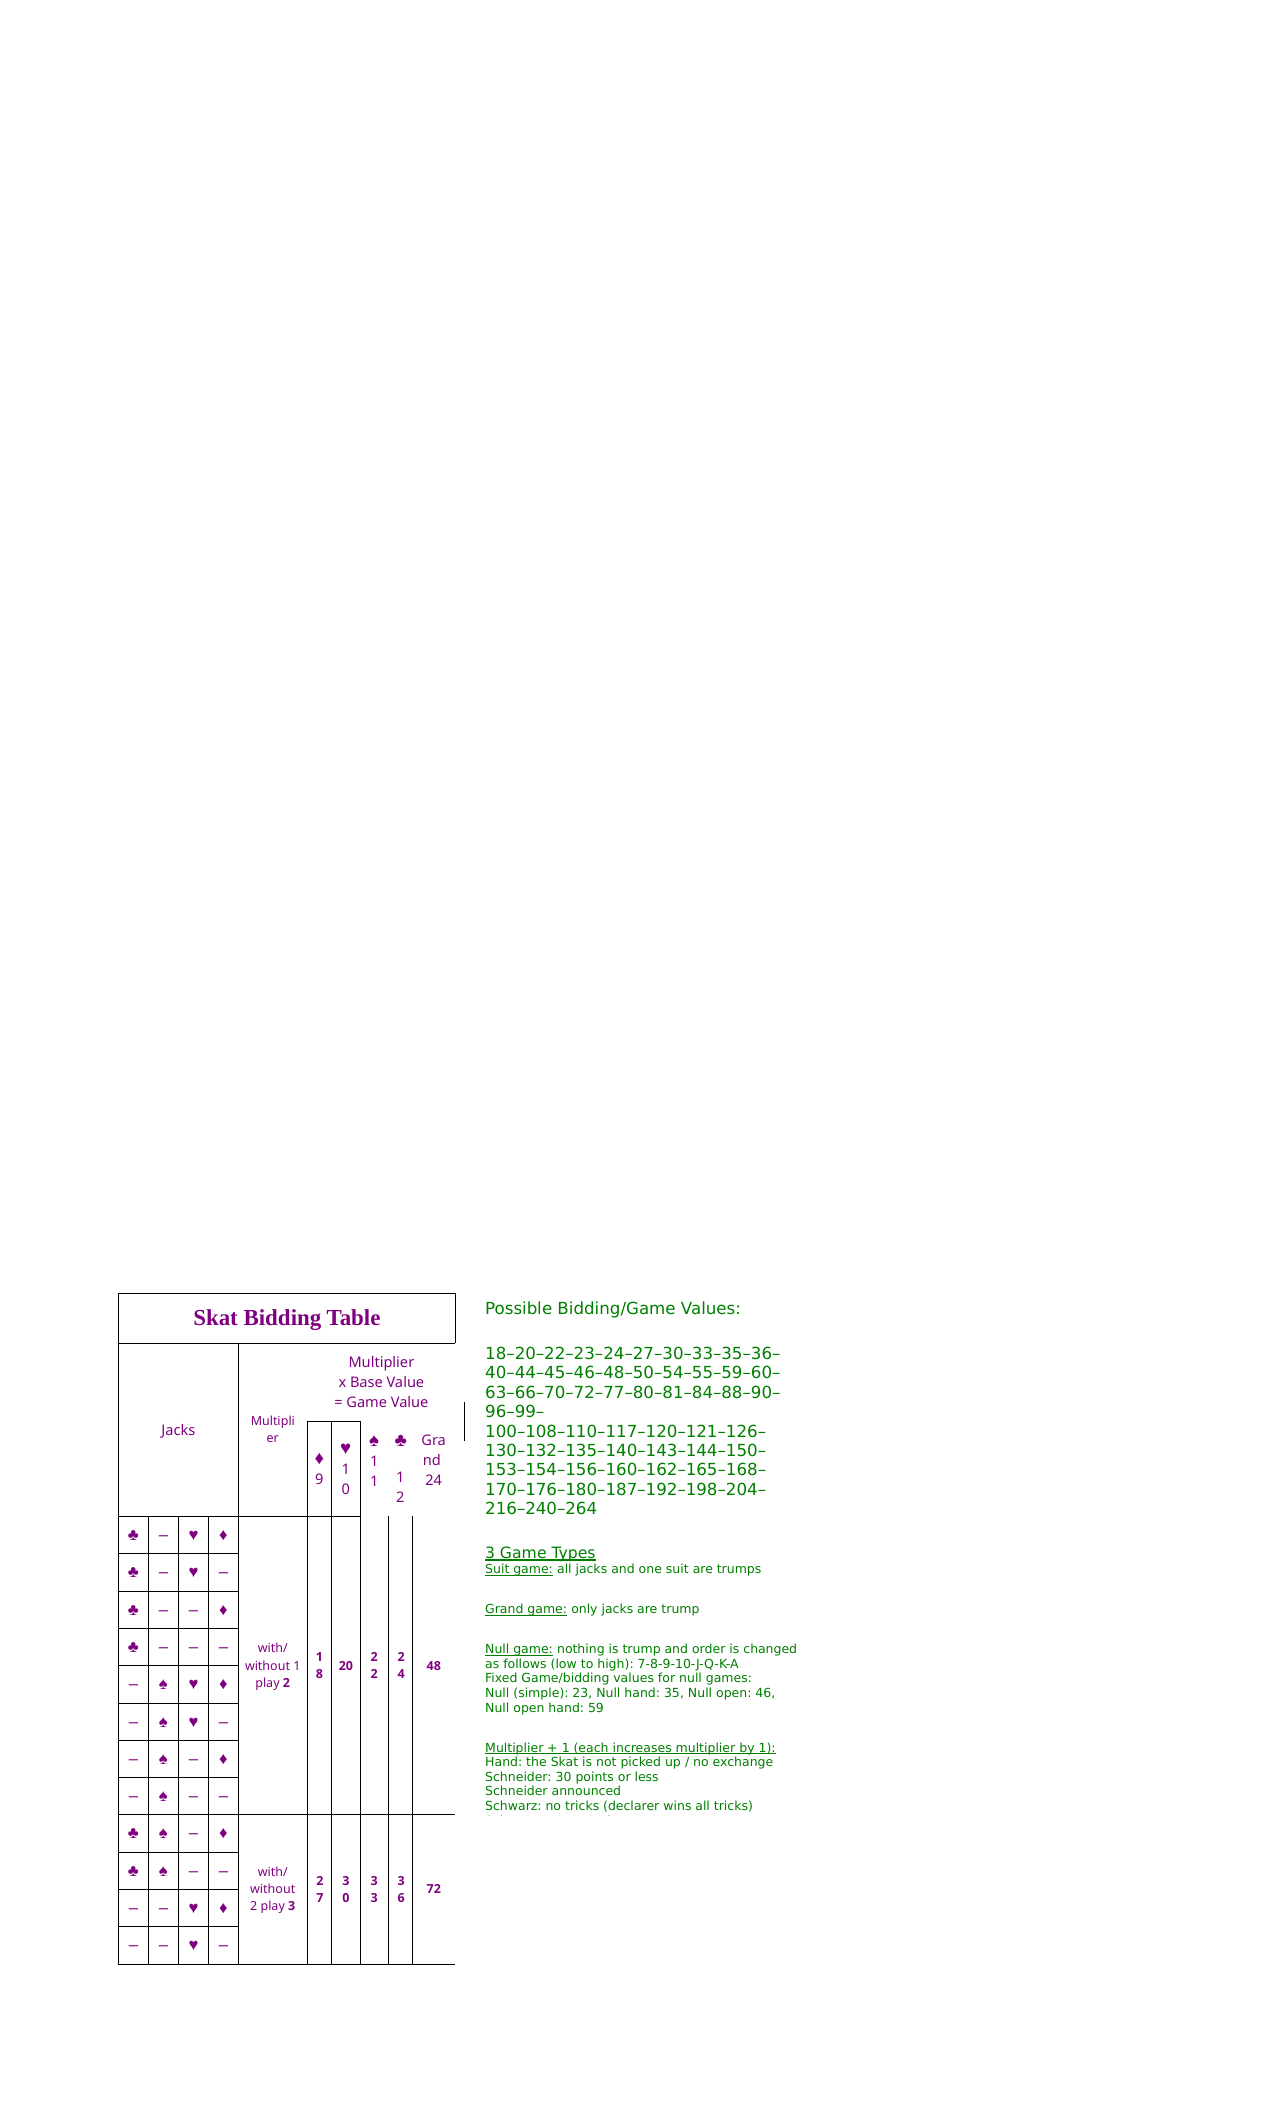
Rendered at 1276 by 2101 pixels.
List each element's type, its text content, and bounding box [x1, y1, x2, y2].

table_cell – [179, 1853, 208, 1889]
table_cell ♥ [179, 1927, 208, 1963]
table_cell – [119, 1741, 148, 1777]
table_cell 33 [361, 1815, 388, 1963]
table_cell – [119, 1666, 148, 1702]
table_header ♦ [209, 1517, 238, 1553]
table_cell ♣ [119, 1554, 148, 1591]
table_cell 30 [332, 1815, 360, 1963]
table_cell with/ without 1 play 2 [239, 1517, 307, 1814]
table_cell ♣ [119, 1592, 148, 1628]
text Hand: the Skat is not picked up / no exchange [479, 1755, 808, 1769]
table_header Multiplier x Base Value = Game Value [307, 1344, 455, 1421]
table_cell – [209, 1853, 238, 1889]
table_cell – [149, 1629, 178, 1665]
table_header Skat Bidding Table [119, 1294, 455, 1342]
table_cell – [209, 1778, 238, 1814]
table_cell ♥ [179, 1554, 208, 1591]
text Schneider: 30 points or less [479, 1769, 808, 1784]
table_cell – [119, 1890, 148, 1926]
text Null (simple): 23, Null hand: 35, Null open: 46, Null open hand: 59 [479, 1686, 808, 1715]
table_header ♣ [119, 1517, 148, 1553]
table_header – [179, 1815, 208, 1852]
table_cell ♥ [179, 1704, 208, 1740]
table_cell – [179, 1629, 208, 1665]
table_cell 18 [308, 1517, 331, 1814]
table_cell ♦ [209, 1666, 238, 1702]
text Grand game: only jacks are trump Null game: nothing is trump and order is changed as follows (low to high): 7-8-9-10-J-Q-K-A [479, 1577, 808, 1671]
table_header ♣ [119, 1815, 148, 1852]
table_header ♠ [149, 1815, 178, 1852]
table_cell ♠ [149, 1741, 178, 1777]
table_cell – [209, 1704, 238, 1740]
text Suit game: all jacks and one suit are trumps [479, 1562, 808, 1577]
table_header – [149, 1517, 178, 1553]
table_cell ♥ 10 [332, 1422, 360, 1516]
text Schneider announced [479, 1784, 808, 1799]
table_cell – [149, 1890, 178, 1926]
text Multiplier + 1 (each increases multiplier by 1): [479, 1740, 808, 1755]
text Possible Bidding/Game Values: [479, 1293, 808, 1344]
table_cell ♦ 9 [308, 1422, 331, 1516]
table_cell ♠ 11 [361, 1421, 388, 1516]
table_header ♥ [179, 1517, 208, 1553]
table_cell ♠ [149, 1778, 178, 1814]
table_cell – [149, 1554, 178, 1591]
text 3 Game Types [479, 1544, 808, 1562]
table_cell ♣ [119, 1853, 148, 1889]
table_cell ♣ 12 [388, 1421, 412, 1516]
table_cell ♥ [179, 1666, 208, 1702]
table_cell – [179, 1741, 208, 1777]
table_cell – [209, 1629, 238, 1665]
text Schwarz: no tricks (declarer wins all tricks) [479, 1799, 808, 1813]
text 100–108–110–117–120–121–126–130–132–135–140–143–144–150–153–154–156–160–162–165–168–170–176–180–187–192–198–204–216–240–264 [479, 1422, 808, 1518]
table_cell with/ without 2 play 3 [239, 1815, 307, 1963]
table_cell ♦ [209, 1592, 238, 1628]
table_cell ♠ [149, 1853, 178, 1889]
table_cell – [149, 1927, 178, 1963]
table_cell 48 [413, 1516, 455, 1814]
table_cell 72 [413, 1815, 455, 1963]
table_header ♦ [209, 1815, 238, 1852]
table_cell – [179, 1592, 208, 1628]
table_cell – [149, 1592, 178, 1628]
table_cell Grand 24 [412, 1421, 455, 1516]
table_cell ♠ [149, 1666, 178, 1702]
table_cell 36 [389, 1815, 412, 1963]
text Fixed Game/bidding values for null games: [479, 1671, 808, 1686]
table_cell ♣ [119, 1629, 148, 1665]
table_cell 22 [361, 1516, 388, 1814]
table_cell Jacks [119, 1344, 238, 1516]
table_cell – [209, 1554, 238, 1591]
table_cell ♥ [179, 1890, 208, 1926]
table_cell 24 [389, 1516, 412, 1814]
table_cell ♦ [209, 1741, 238, 1777]
table_cell 20 [332, 1517, 360, 1814]
text 18–20–22–23–24–27–30–33–35–36–40–44–45–46–48–50–54–55–59–60–63–66–70–72–77–80–81–84–88–90–96–99– [479, 1344, 808, 1422]
table_cell – [119, 1704, 148, 1740]
table_cell ♦ [209, 1890, 238, 1926]
table_cell 27 [308, 1815, 331, 1963]
table_cell – [179, 1778, 208, 1814]
table_cell – [119, 1778, 148, 1814]
table_cell – [119, 1927, 148, 1963]
table_cell Multiplier [239, 1344, 307, 1516]
table_cell ♠ [149, 1704, 178, 1740]
table_cell – [209, 1927, 238, 1963]
